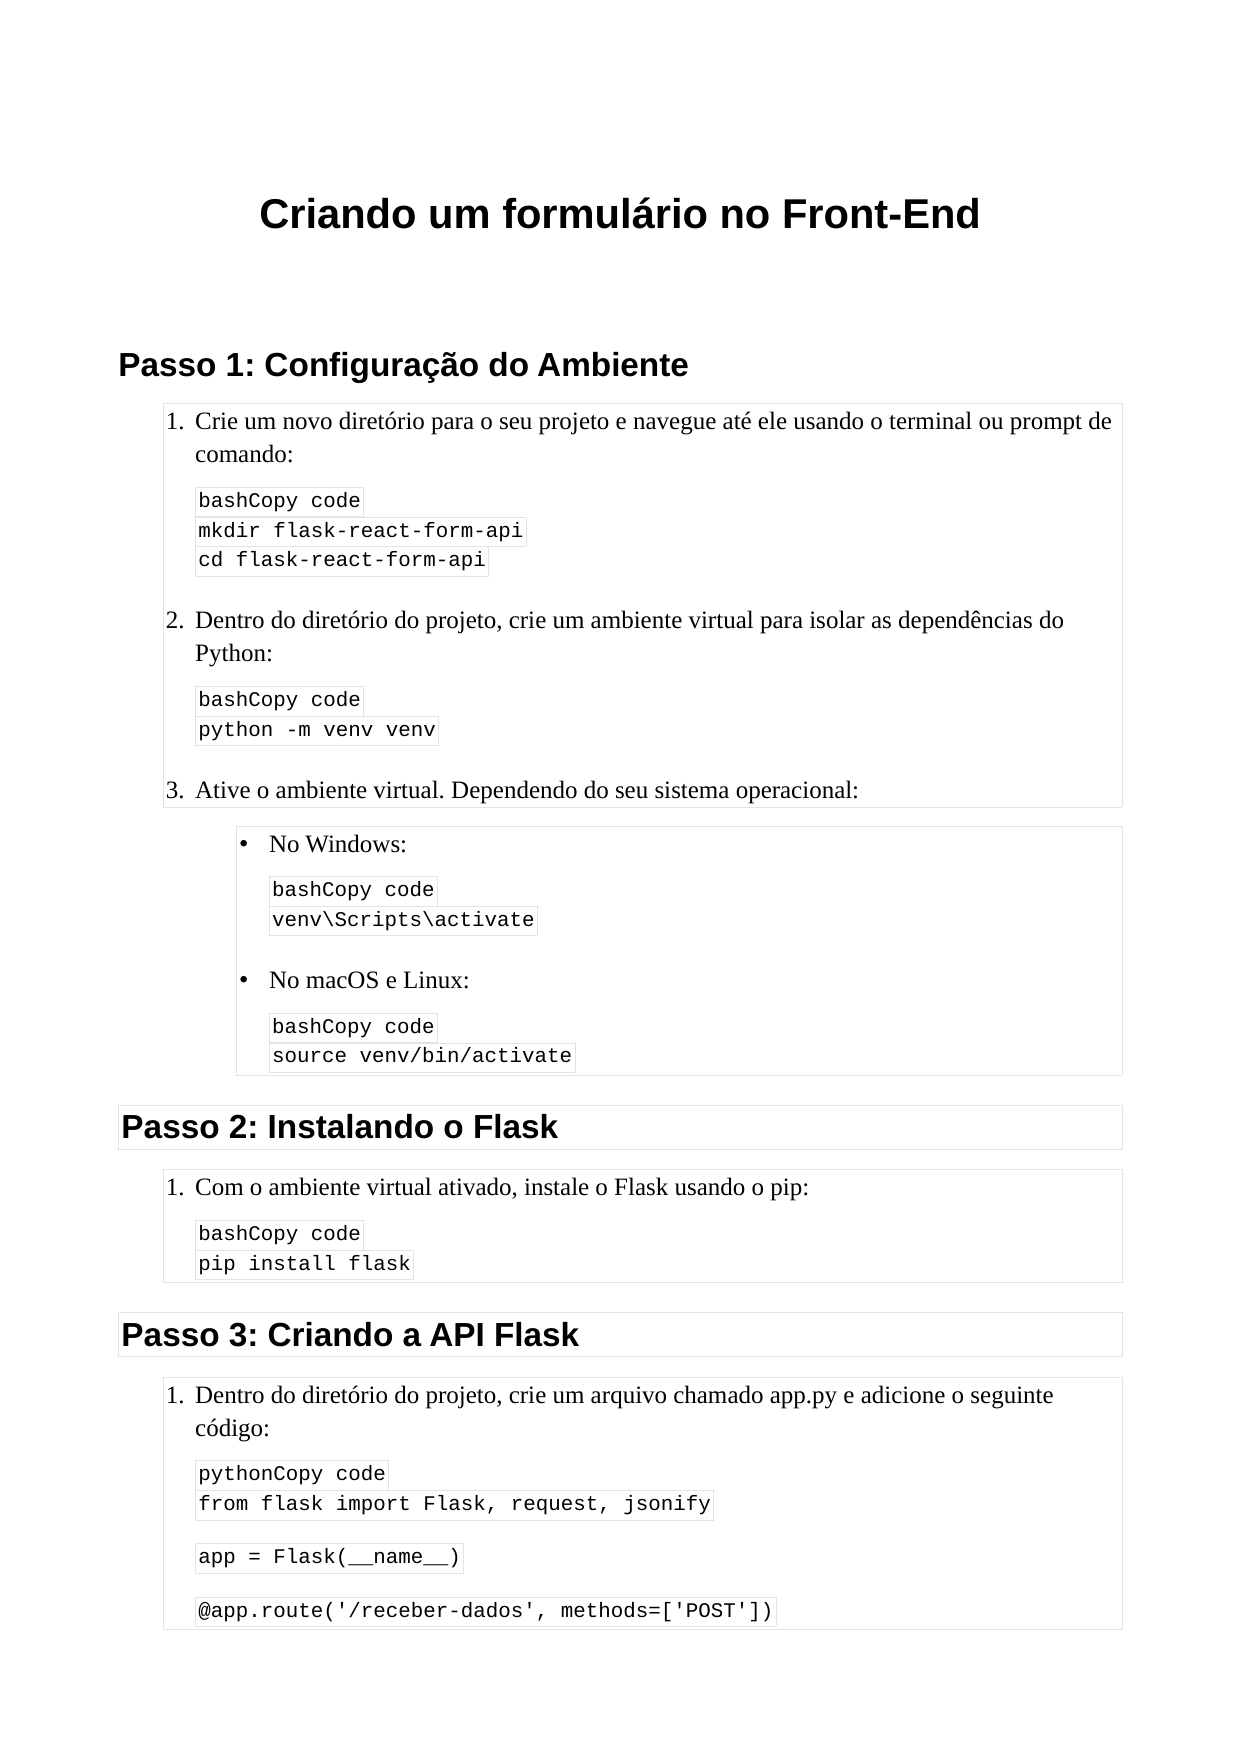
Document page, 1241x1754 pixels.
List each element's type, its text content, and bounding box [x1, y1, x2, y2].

list No macOS e Linux: [237, 962, 1122, 994]
text Passo 2: Instalando o Flask [119, 1106, 1122, 1149]
subtitle Criando um formulário no Front-End [118, 189, 1122, 237]
list Dentro do diretório do projeto, crie um ambiente virtual para isolar as dependências do Python: [164, 602, 1122, 667]
list from flask import Flask, request, jsonify [164, 1487, 195, 1520]
list mkdir flask-react-form-api [164, 514, 195, 543]
list source venv/bin/activate [237, 1039, 1122, 1075]
list from flask import Flask, request, jsonify [389, 1487, 1122, 1520]
list venv\Scripts\activate [237, 903, 269, 936]
list Crie um novo diretório para o seu projeto e navegue até ele usando o terminal ou prompt de comando: [164, 404, 1122, 468]
list mkdir flask-react-form-api [196, 518, 526, 543]
list bashCopy code [164, 683, 1122, 713]
list [489, 543, 1122, 576]
list bashCopy code [164, 484, 1122, 514]
list pip install flask [164, 1247, 1122, 1282]
text Passo 1: Configuração do Ambiente [118, 344, 1122, 383]
list No Windows: [237, 827, 1122, 857]
list Com o ambiente virtual ativado, instale o Flask usando o pip: [164, 1170, 1122, 1201]
list bashCopy code [164, 1217, 1122, 1247]
list bashCopy code [237, 873, 1122, 903]
list mkdir flask-react-form-api [364, 514, 1122, 543]
list bashCopy code [237, 1010, 1122, 1039]
list venv\Scripts\activate [270, 907, 537, 935]
list venv\Scripts\activate [438, 903, 1122, 936]
list Dentro do diretório do projeto, crie um arquivo chamado app.py e adicione o seguinte código: [164, 1378, 1122, 1441]
list cd flask-react-form-api [196, 547, 488, 576]
list python -m venv venv [196, 717, 438, 745]
list @app.route('/receber-dados', methods=['POST']) [164, 1594, 1122, 1629]
text Passo 3: Criando a API Flask [119, 1313, 1122, 1356]
list app = Flask(__name__) [164, 1540, 1122, 1573]
list pythonCopy code [164, 1457, 1122, 1487]
list Ative o ambiente virtual. Dependendo do seu sistema operacional: [164, 772, 1122, 807]
list from flask import Flask, request, jsonify [196, 1491, 713, 1520]
list python -m venv venv [364, 713, 1122, 746]
list [164, 543, 195, 576]
list python -m venv venv [164, 713, 195, 746]
